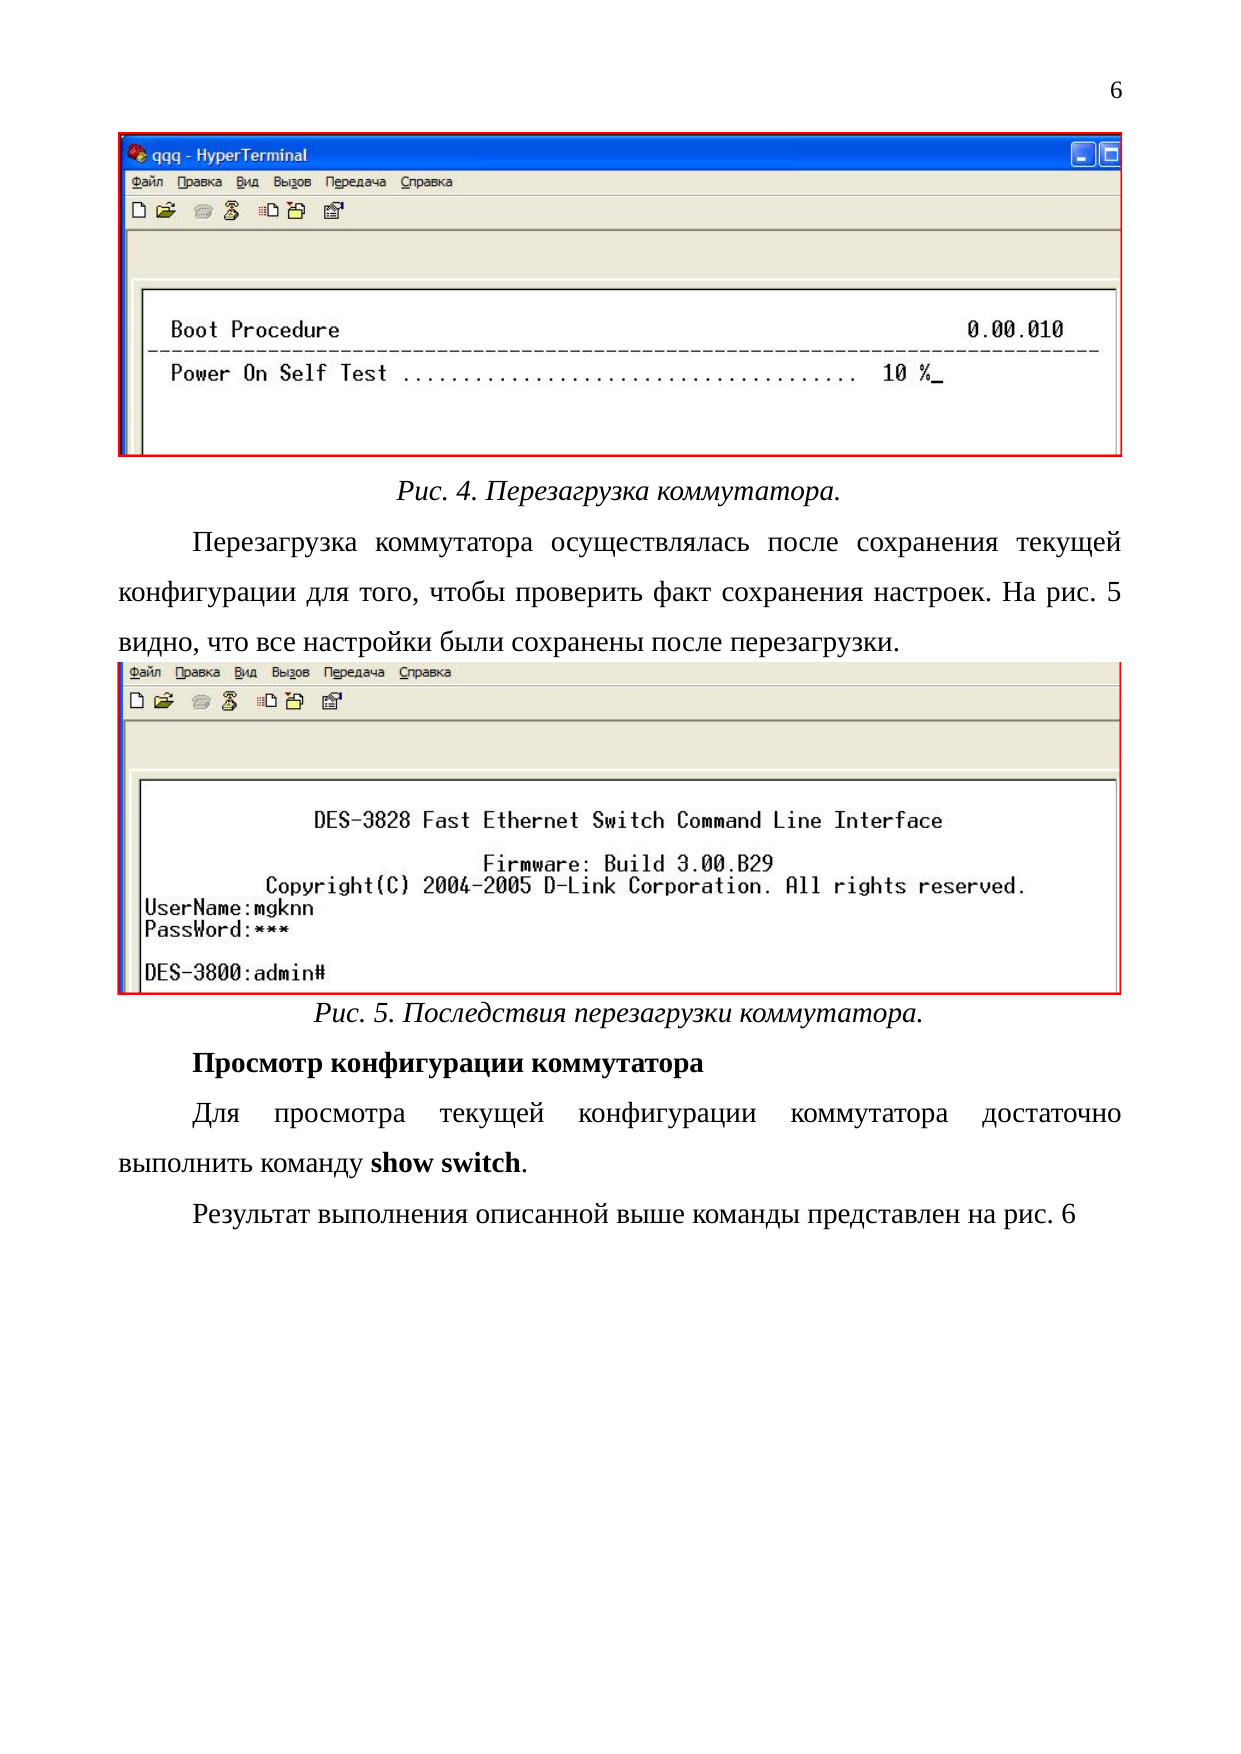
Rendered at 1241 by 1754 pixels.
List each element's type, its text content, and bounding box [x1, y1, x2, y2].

text Перезагрузка коммутатора осуществлялась после сохранения текущей конфигурации для того, чтобы проверить факт сохранения настроек. На рис. 5 видно, что все настройки были сохранены после перезагрузки. [118, 524, 1122, 658]
picture [118, 132, 1123, 457]
text Просмотр конфигурации коммутатора [118, 1045, 1122, 1078]
text Рис. 4. Перезагрузка коммутатора. [118, 457, 1122, 507]
text Рис. 5. Последствия перезагрузки коммутатора. [118, 995, 1122, 1028]
text Результат выполнения описанной выше команды представлен на рис. 6 [118, 1196, 1122, 1229]
picture [117, 662, 1122, 995]
text Для просмотра текущей конфигурации коммутатора достаточно выполнить команду show switch. [118, 1095, 1122, 1179]
